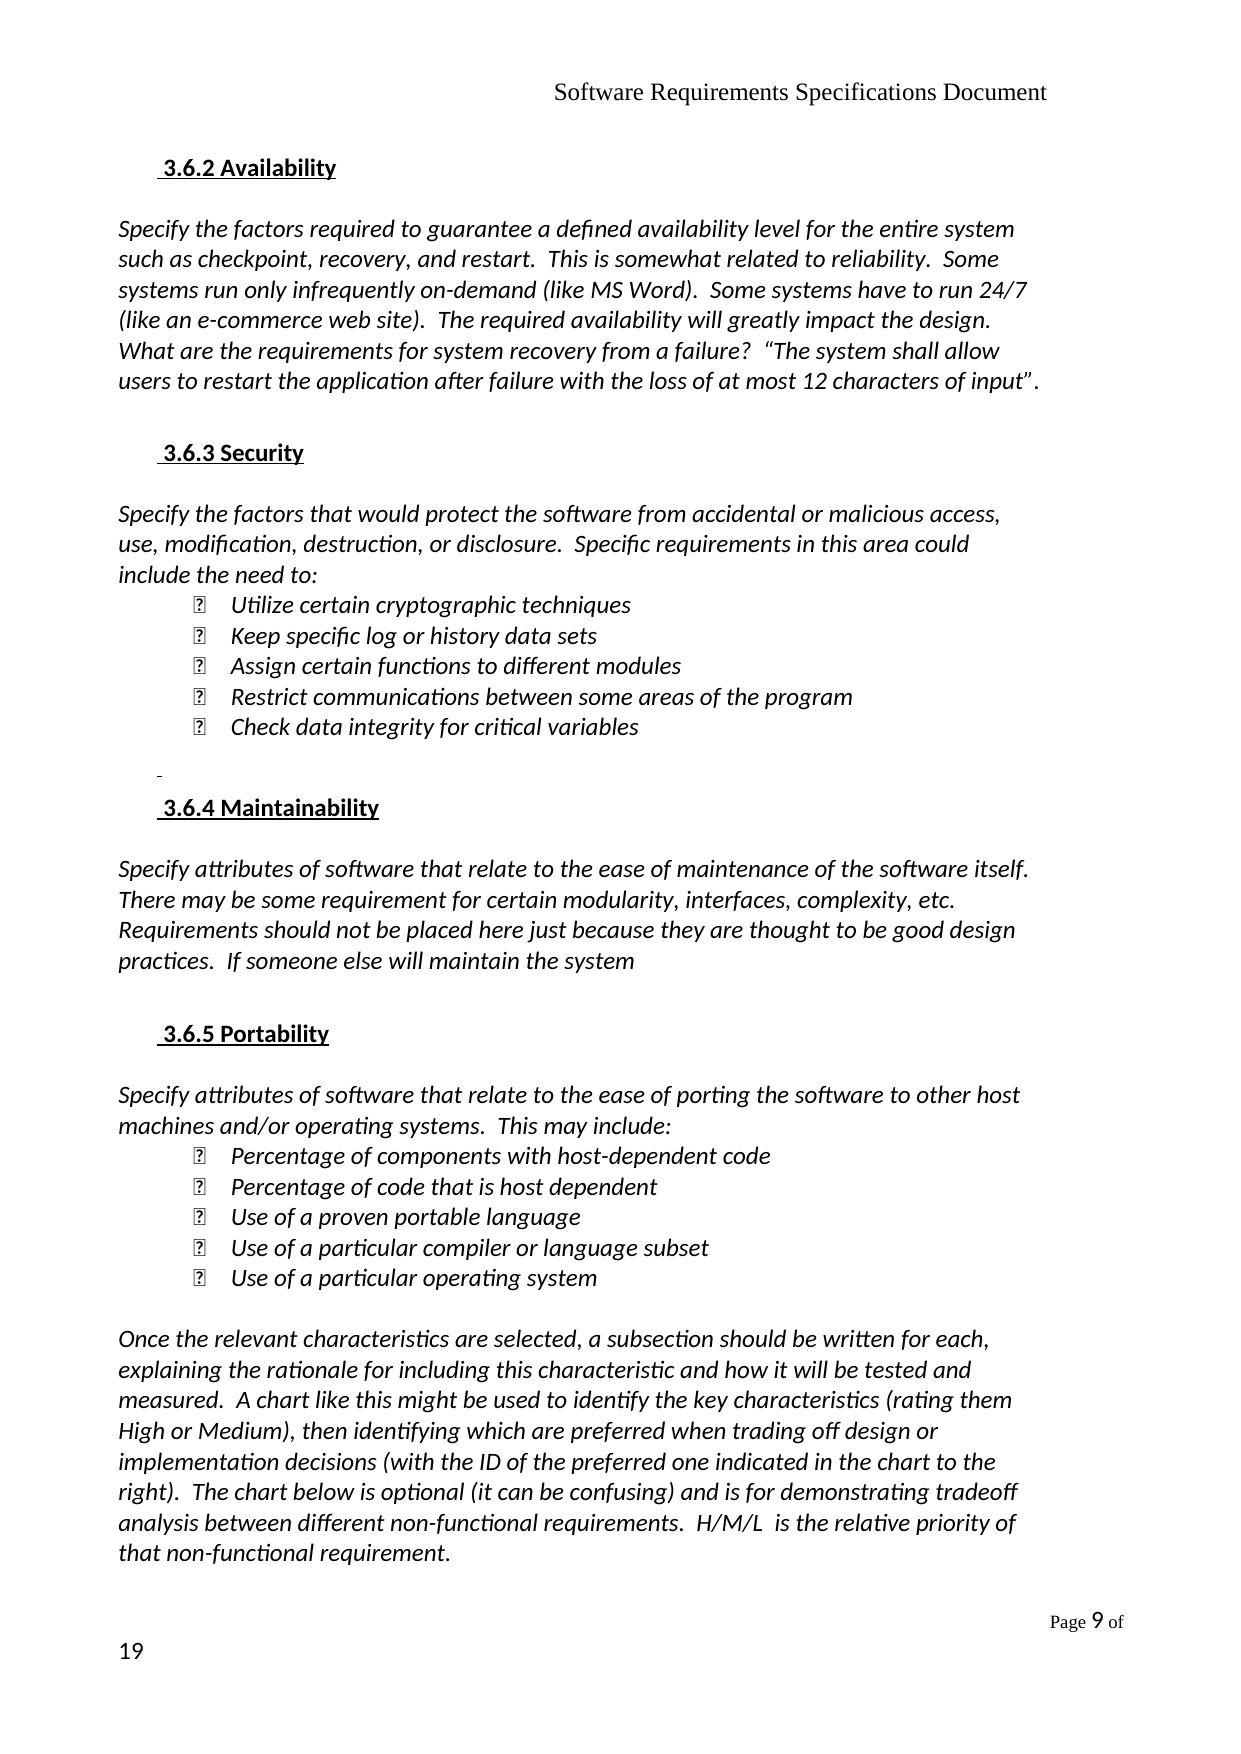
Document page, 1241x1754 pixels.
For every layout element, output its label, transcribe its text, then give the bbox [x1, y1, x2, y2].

text Specify attributes of software that relate to the ease of maintenance of the software itself. There may be some requirement for certain modularity, interfaces, complexity, etc. Requirements should not be placed here just because they are thought to be good design practices. If someone else will maintain the system [118, 853, 1047, 975]
list Restrict communications between some areas of the program [193, 681, 1047, 711]
list Use of a particular compiler or language subset [193, 1232, 1047, 1263]
list Percentage of code that is host dependent [193, 1171, 1047, 1202]
list Use of a particular operating system [193, 1263, 1047, 1293]
text Specify the factors required to guarantee a defined availability level for the entire system such as checkpoint, recovery, and restart. This is somewhat related to reliability. Some systems run only infrequently on-demand (like MS Word). Some systems have to run 24/7 (like an e-commerce web site). The required availability will greatly impact the design. What are the requirements for system recovery from a failure? “The system shall allow users to restart the application after failure with the loss of at most 12 characters of input”. [118, 213, 1047, 396]
list Assign certain functions to different modules [193, 650, 1047, 681]
subtitle 3.6.2 Availability [157, 152, 1047, 182]
text Specify the factors that would protect the software from accidental or malicious access, use, modification, destruction, or disclosure. Specific requirements in this area could include the need to: [118, 498, 1047, 589]
list Utilize certain cryptographic techniques [193, 589, 1047, 620]
subtitle 3.6.3 Security [157, 437, 1047, 467]
list Percentage of components with host-dependent code [193, 1141, 1047, 1171]
list Check data integrity for critical variables [193, 711, 1047, 742]
subtitle 3.6.5 Portability [157, 1018, 1047, 1049]
list Use of a proven portable language [193, 1202, 1047, 1232]
text Specify attributes of software that relate to the ease of porting the software to other host machines and/or operating systems. This may include: [118, 1079, 1047, 1141]
list Keep specific log or history data sets [193, 620, 1047, 650]
subtitle 3.6.4 Maintainability [157, 792, 1047, 823]
text Once the relevant characteristics are selected, a subsection should be written for each, explaining the rationale for including this characteristic and how it will be tested and measured. A chart like this might be used to identify the key characteristics (rating them High or Medium), then identifying which are preferred when trading off design or implementation decisions (with the ID of the preferred one indicated in the chart to the right). The chart below is optional (it can be confusing) and is for demonstrating tradeoff analysis between different non-functional requirements. H/M/L is the relative priority of that non-functional requirement. [118, 1324, 1047, 1568]
